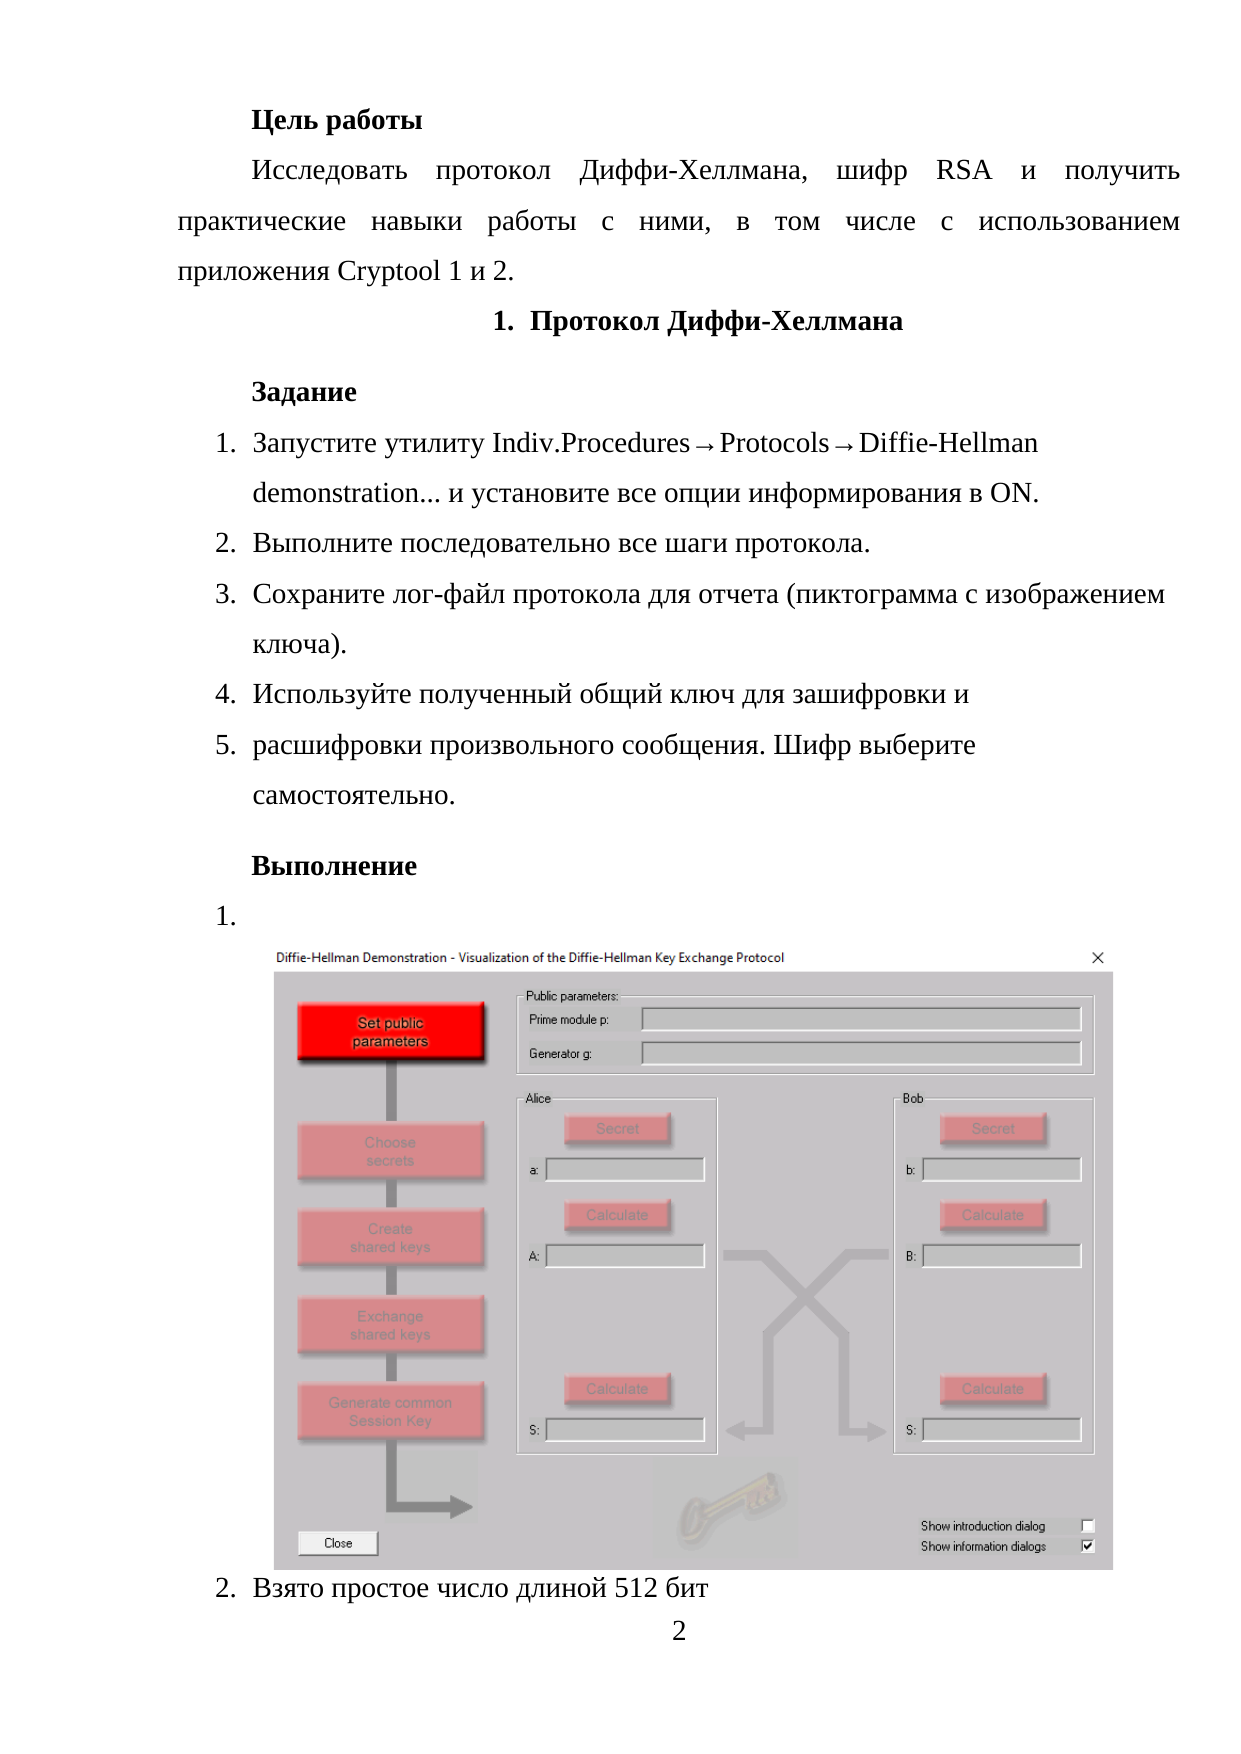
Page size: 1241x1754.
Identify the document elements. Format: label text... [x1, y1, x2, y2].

subtitle Задание [177, 374, 1181, 408]
subtitle Выполнение [177, 848, 1181, 882]
picture [273, 945, 1114, 1570]
list расшифровки произвольного сообщения. Шифр выберите самостоятельно. [215, 727, 1181, 811]
list Сохраните лог-файл протокола для отчета (пиктограмма с изображением ключа). [215, 576, 1181, 660]
list Используйте полученный общий ключ для зашифровки и [215, 676, 1181, 710]
text Исследовать протокол Диффи-Хеллмана, шифр RSA и получить практические навыки работы с ними, в том числе с использованием приложения Cryptool 1 и 2. [177, 152, 1181, 287]
list Выполните последовательно все шаги протокола. [215, 526, 1181, 559]
list Взято простое число длиной 512 бит [215, 932, 1181, 1603]
subtitle Цель работы [177, 102, 1181, 136]
list Запустите утилиту Indiv.Procedures→Protocols→Diffie-Hellman demonstration... и установите все опции информирования в ON. [215, 425, 1181, 509]
subtitle Протокол Диффи-Хеллмана [215, 303, 1181, 337]
